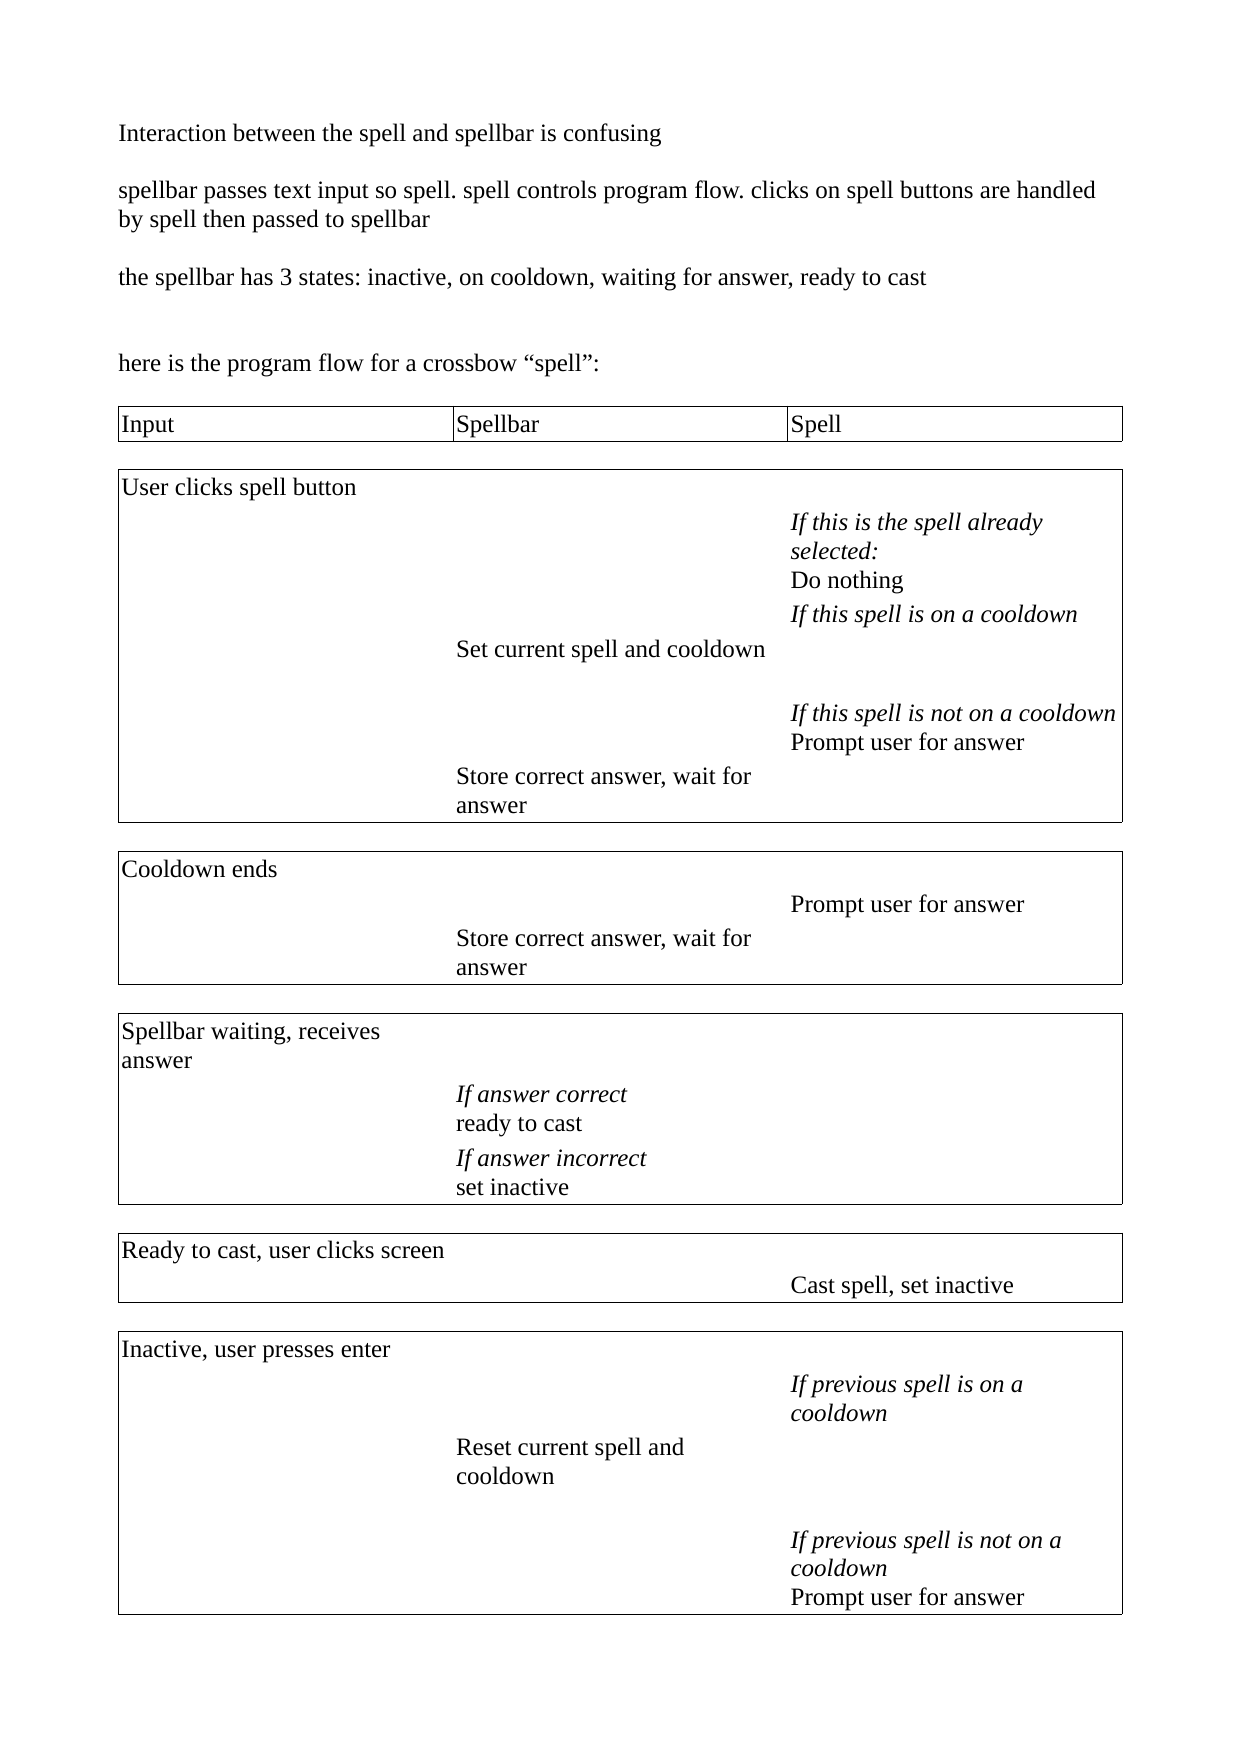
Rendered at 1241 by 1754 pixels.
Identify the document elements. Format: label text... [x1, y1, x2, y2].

table_cell If previous spell is on a cooldown [788, 1366, 1122, 1429]
table_cell Store correct answer, wait for answer [453, 759, 787, 822]
table_cell [453, 1366, 787, 1429]
text the spellbar has 3 states: inactive, on cooldown, waiting for answer, ready to cast [118, 262, 1122, 291]
table_cell [118, 1205, 453, 1232]
table_cell Inactive, user presses enter [119, 1332, 453, 1366]
table_cell If previous spell is not on a cooldown Prompt user for answer [788, 1522, 1122, 1614]
table_cell [788, 1014, 1122, 1077]
table_cell [119, 886, 453, 921]
table_cell [119, 1430, 453, 1522]
text spellbar passes text input so spell. spell controls program flow. clicks on spell buttons are handled by spell then passed to spellbar [118, 176, 1122, 233]
table_cell [453, 1303, 787, 1331]
table_cell [119, 1522, 453, 1614]
table_cell Reset current spell and cooldown [453, 1430, 787, 1522]
table_cell [788, 823, 1122, 851]
table_cell [788, 759, 1122, 822]
table_cell [119, 921, 453, 984]
table_cell Cooldown ends [119, 852, 453, 886]
table_header Spellbar [454, 407, 787, 441]
table_cell [453, 886, 787, 921]
table_cell [453, 442, 787, 469]
table_cell Store correct answer, wait for answer [453, 921, 787, 984]
table_cell [453, 597, 787, 631]
table_cell [788, 1430, 1122, 1522]
table_cell [118, 823, 453, 851]
table_cell [453, 985, 787, 1013]
table_cell [119, 1268, 453, 1302]
table_cell [119, 759, 453, 822]
table_cell [453, 1014, 787, 1077]
table_cell [788, 442, 1122, 469]
table_cell User clicks spell button [119, 470, 453, 504]
table_cell If this spell is on a cooldown [788, 597, 1122, 631]
table_cell [788, 1140, 1122, 1204]
table_cell [453, 470, 787, 504]
table_cell [118, 985, 453, 1013]
table_cell If answer incorrect set inactive [453, 1140, 787, 1204]
table_cell [453, 1522, 787, 1614]
table_cell Spellbar waiting, receives answer [119, 1014, 453, 1077]
table_cell [453, 1268, 787, 1302]
table_header Spell [788, 407, 1122, 441]
table_cell Ready to cast, user clicks screen [119, 1234, 453, 1267]
table_cell [119, 631, 453, 695]
table_cell [788, 985, 1122, 1013]
table_cell [453, 1332, 787, 1366]
table_cell [788, 1077, 1122, 1140]
table_header Input [119, 407, 453, 441]
table_cell [453, 504, 787, 597]
table_cell [119, 597, 453, 631]
table_cell If this spell is not on a cooldown Prompt user for answer [788, 695, 1122, 758]
table_cell [788, 470, 1122, 504]
table_cell Prompt user for answer [788, 886, 1122, 921]
table_cell Set current spell and cooldown [453, 631, 787, 695]
table_cell [119, 1077, 453, 1140]
table_cell [119, 1366, 453, 1429]
text Interaction between the spell and spellbar is confusing [118, 118, 1122, 147]
table_cell [118, 1303, 453, 1331]
table_cell If this is the spell already selected: Do nothing [788, 504, 1122, 597]
table_cell If answer correct ready to cast [453, 1077, 787, 1140]
table_cell Cast spell, set inactive [788, 1268, 1122, 1302]
table_cell [119, 1140, 453, 1204]
table_cell [788, 1205, 1122, 1232]
table_cell [788, 852, 1122, 886]
table_cell [119, 695, 453, 758]
table_cell [788, 921, 1122, 984]
text here is the program flow for a crossbow “spell”: [118, 348, 1122, 377]
table_cell [453, 852, 787, 886]
table_cell [788, 1303, 1122, 1331]
table_cell [453, 1205, 787, 1232]
table_cell [788, 1332, 1122, 1366]
table_cell [119, 504, 453, 597]
table_cell [453, 823, 787, 851]
table_cell [788, 631, 1122, 695]
table_cell [453, 1234, 787, 1267]
table_cell [453, 695, 787, 758]
table_cell [118, 442, 453, 469]
table_cell [788, 1234, 1122, 1267]
